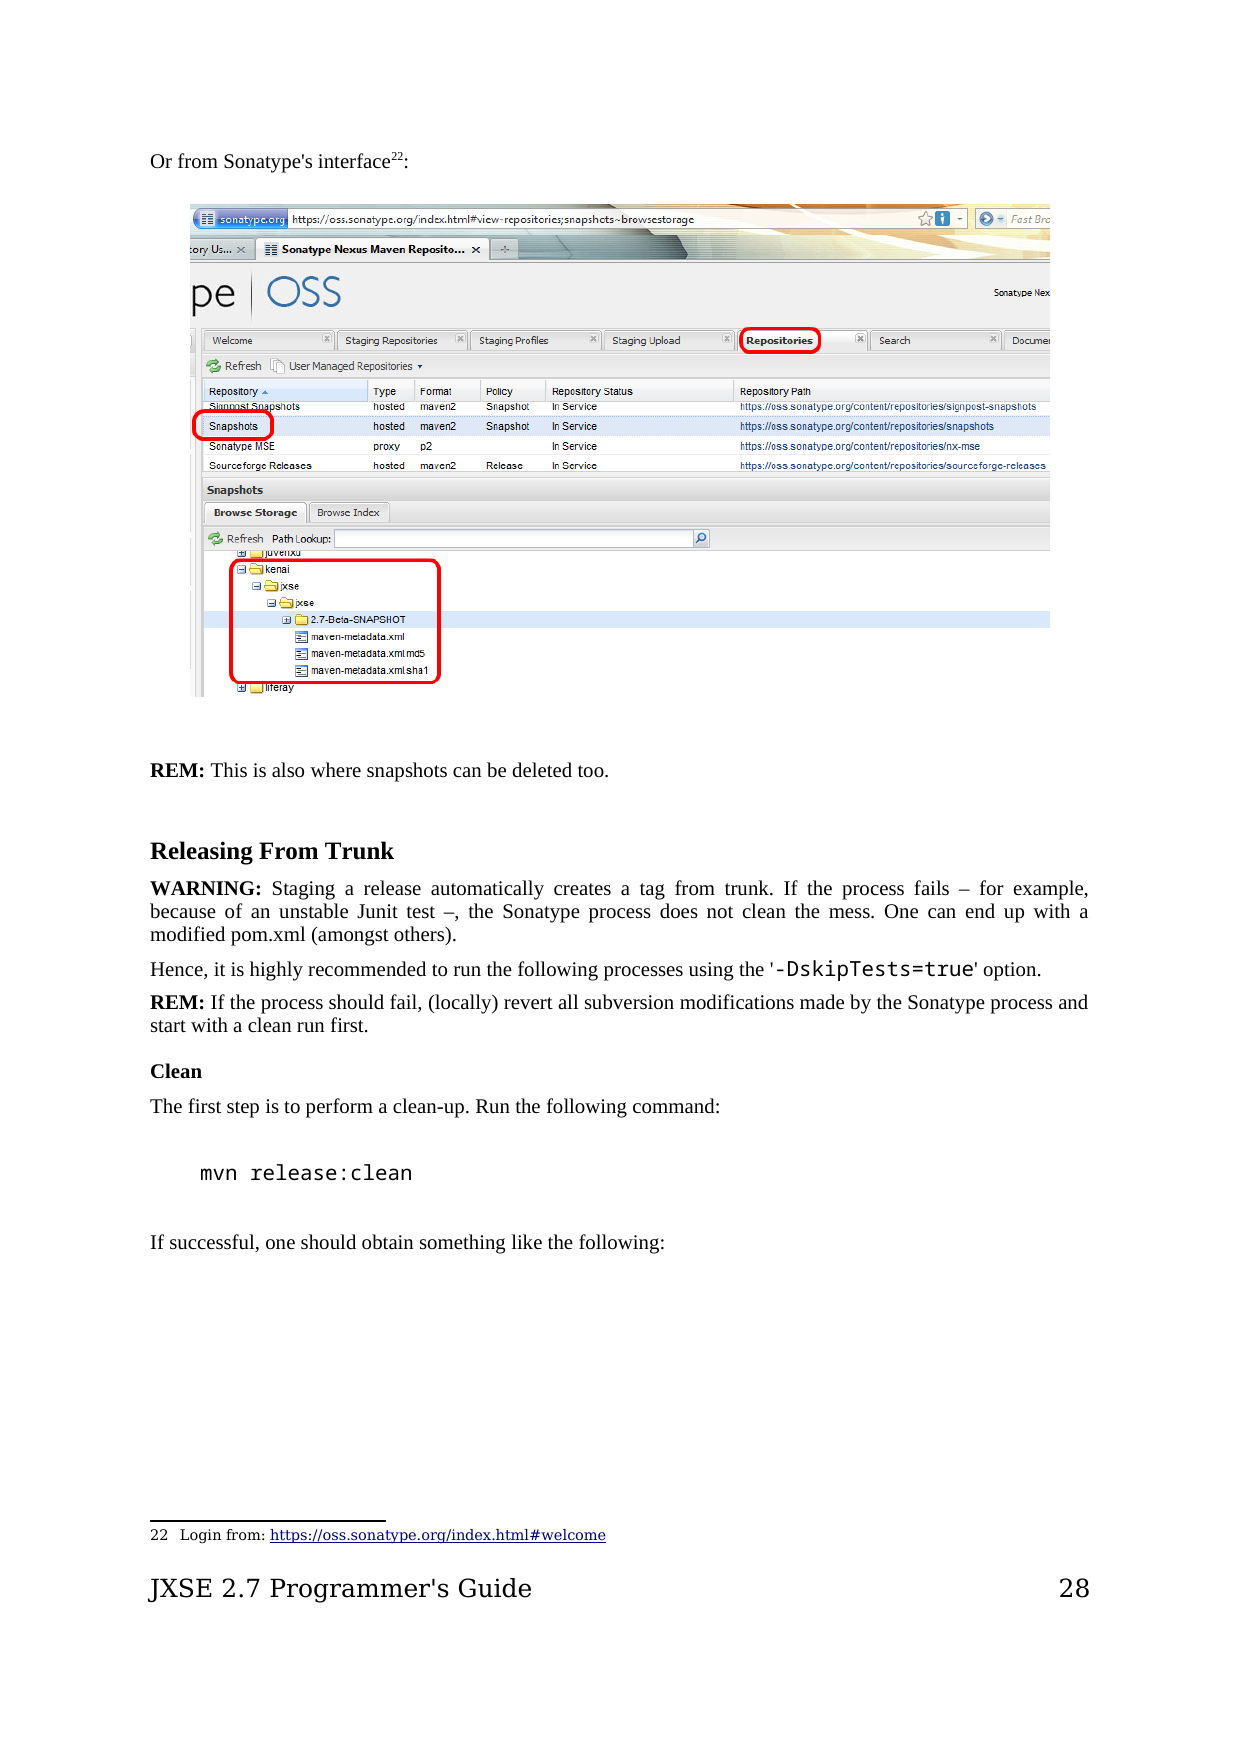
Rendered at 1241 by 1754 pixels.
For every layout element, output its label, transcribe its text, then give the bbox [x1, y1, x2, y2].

text REM: This is also where snapshots can be deleted too. [150, 759, 1090, 782]
text Releasing From Trunk [150, 837, 1090, 865]
text Clean [150, 1060, 1090, 1083]
picture [190, 204, 1051, 697]
text REM: If the process should fail, (locally) revert all subversion modifications made by the Sonatype process and start with a clean run first. [150, 991, 1090, 1037]
text Hence, it is highly recommended to run the following processes using the '-DskipTests=true' option. [150, 954, 1090, 982]
text WARNING: Staging a release automatically creates a tag from trunk. If the process fails – for example, because of an unstable Junit test –, the Sonatype process does not clean the mess. One can end up with a modified pom.xml (amongst others). [150, 877, 1090, 946]
text mvn release:clean [150, 1158, 1090, 1186]
text Or from Sonatype's interface: [150, 150, 1090, 173]
text Login from: https://oss.sonatype.org/index.html#welcome [150, 1527, 1090, 1544]
text If successful, one should obtain something like the following: [150, 1231, 1090, 1254]
text The first step is to perform a clean-up. Run the following command: [150, 1095, 1090, 1118]
